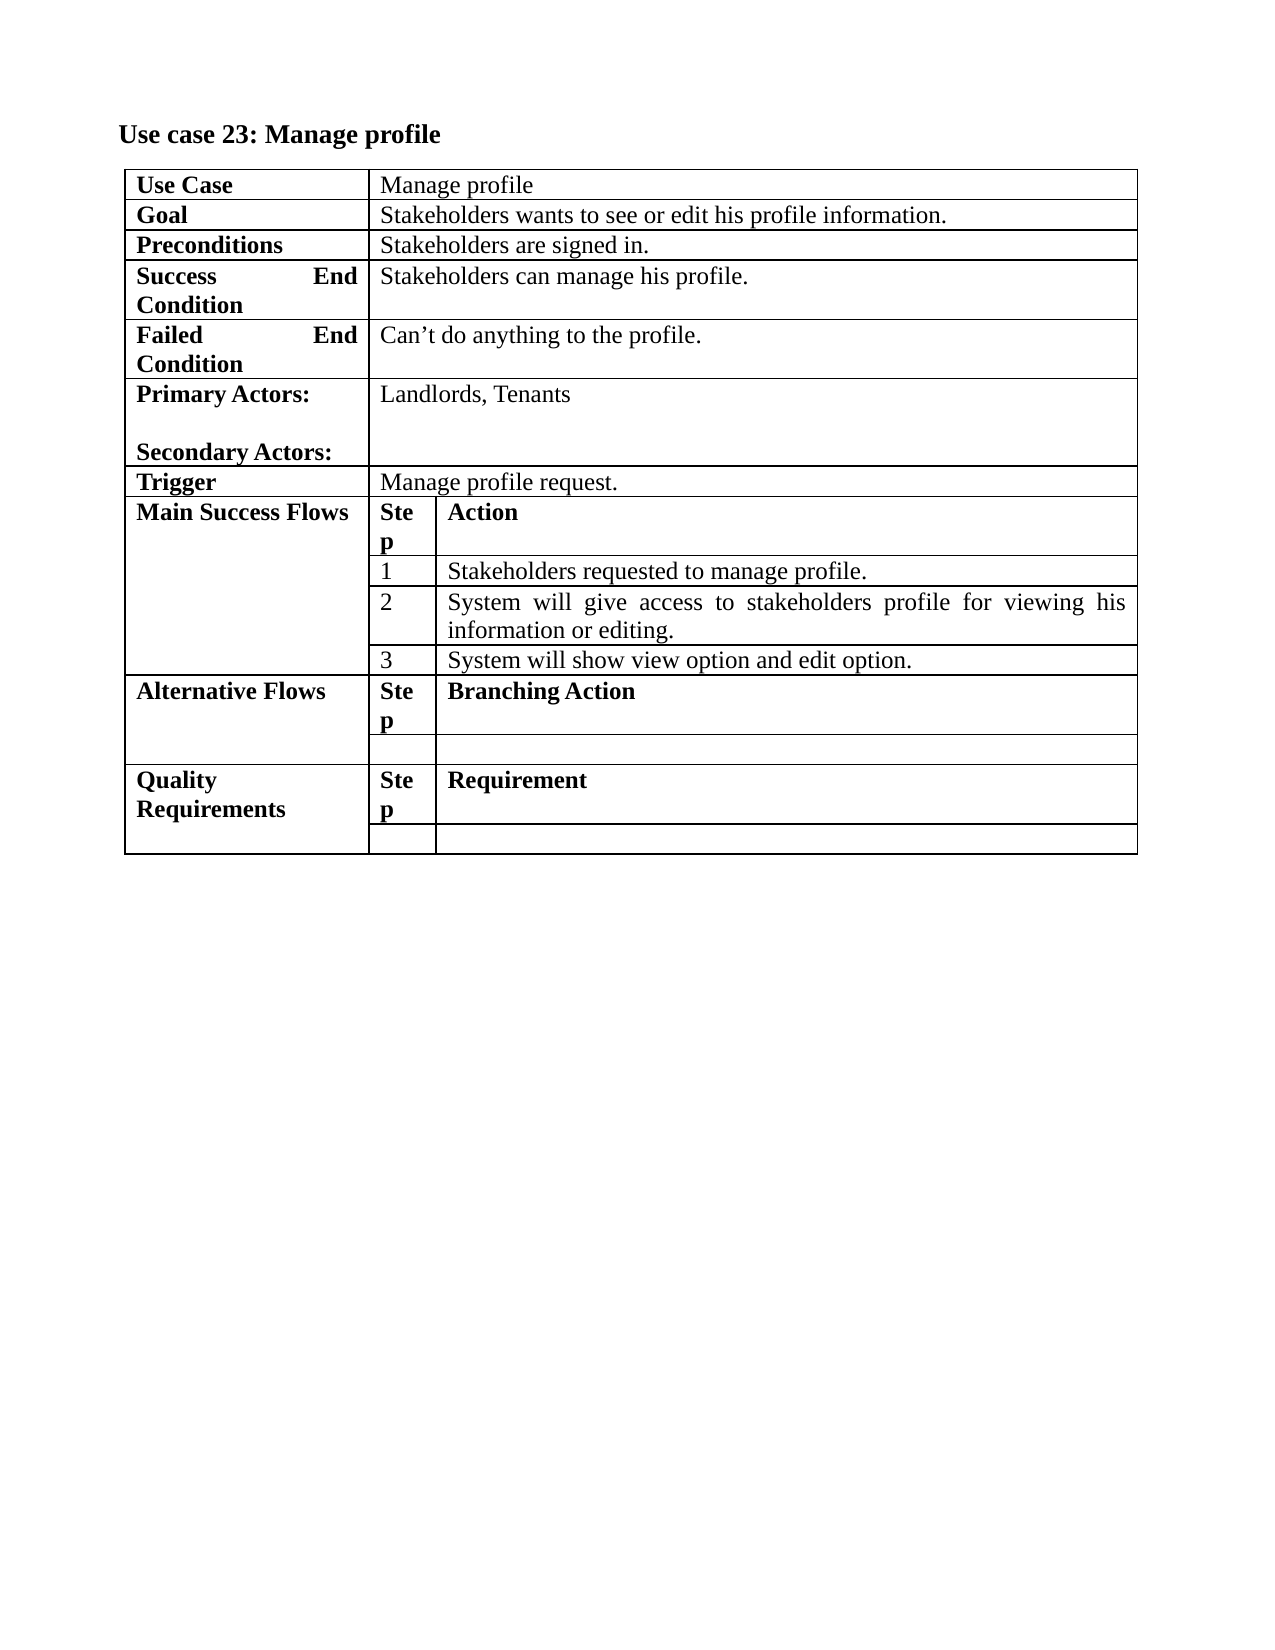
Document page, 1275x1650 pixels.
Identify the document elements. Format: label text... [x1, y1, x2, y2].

text Use case 23: Manage profile [118, 118, 1157, 149]
table_cell Stakeholders requested to manage profile. [437, 556, 1137, 585]
table_cell Trigger [126, 467, 368, 496]
table_cell System will show view option and edit option. [437, 646, 1137, 674]
table_cell Primary Actors: Secondary Actors: [126, 379, 368, 465]
table_cell Preconditions [126, 231, 368, 259]
table_cell 3 [370, 646, 435, 674]
table_cell 2 [370, 587, 435, 644]
table_cell Stakeholders are signed in. [370, 231, 1137, 259]
table_header Manage profile [370, 170, 1137, 199]
table_cell Requirement [437, 765, 1137, 823]
table_cell [370, 735, 435, 764]
table_cell [437, 735, 1137, 764]
table_cell Manage profile request. [370, 467, 1137, 496]
table_cell Branching Action [437, 676, 1137, 733]
table_cell System will give access to stakeholders profile for viewing his information or editing. [437, 587, 1137, 644]
table_cell Goal [126, 200, 368, 229]
table_cell Stakeholders wants to see or edit his profile information. [370, 200, 1137, 229]
table_cell Failed End Condition [126, 320, 368, 377]
table_cell Step [370, 765, 435, 823]
table_cell Success End Condition [126, 261, 368, 318]
table_cell [437, 825, 1137, 853]
table_cell Stakeholders can manage his profile. [370, 261, 1137, 318]
table_cell Alternative Flows [126, 676, 368, 764]
table_header Use Case [126, 170, 368, 199]
table_cell [370, 825, 435, 853]
table_cell Action [437, 497, 1137, 555]
table_cell Quality Requirements [126, 765, 368, 853]
table_cell Step [370, 497, 435, 555]
table_cell Step [370, 676, 435, 733]
table_cell Main Success Flows [126, 497, 368, 674]
table_cell Can’t do anything to the profile. [370, 320, 1137, 377]
table_cell Landlords, Tenants [370, 379, 1137, 465]
table_cell 1 [370, 556, 435, 585]
